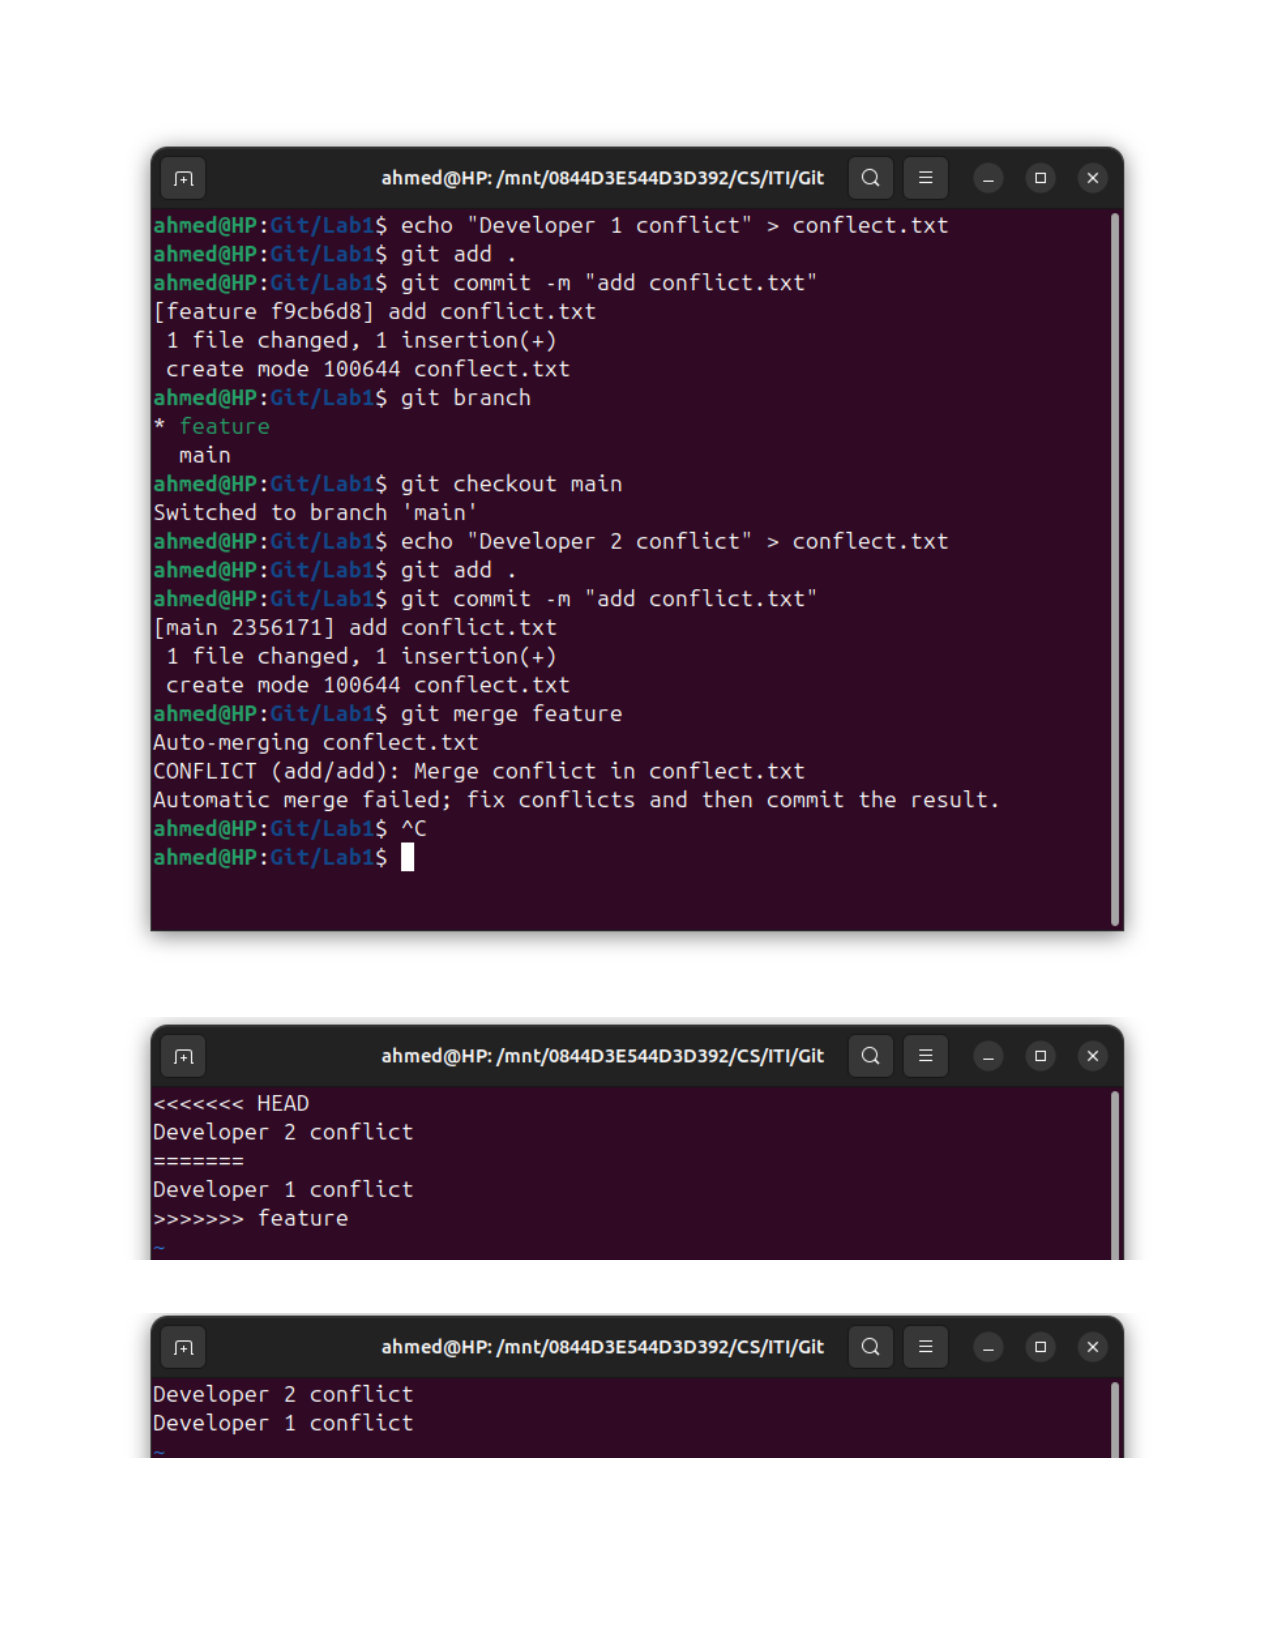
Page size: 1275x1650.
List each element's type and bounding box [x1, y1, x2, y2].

picture [118, 1017, 1157, 1260]
picture [118, 1313, 1157, 1413]
picture [118, 118, 1157, 968]
